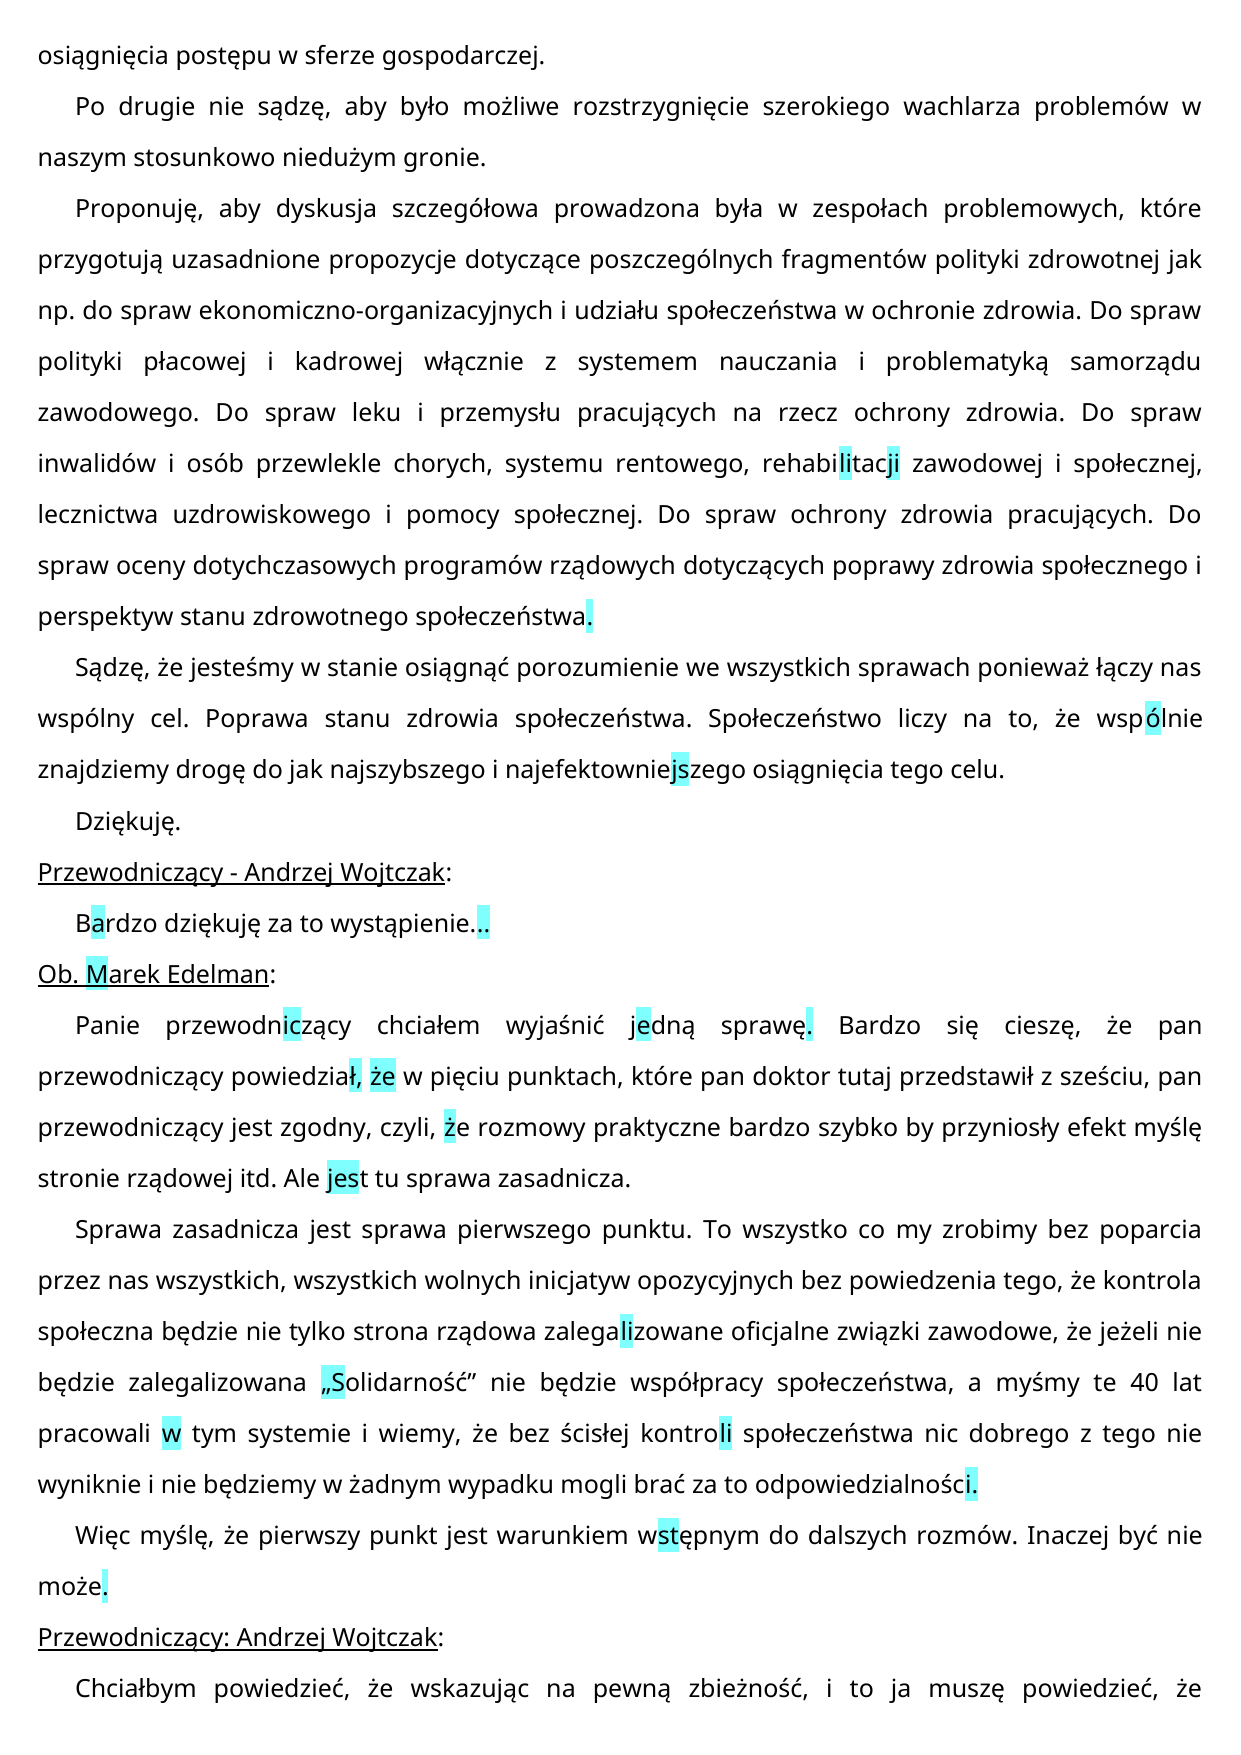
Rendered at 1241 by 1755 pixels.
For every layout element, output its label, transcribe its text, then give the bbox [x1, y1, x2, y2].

text Przewodniczący - Andrzej Wojtczak: [37, 854, 1203, 888]
text Sądzę, że jesteśmy w stanie osiągnąć porozumienie we wszystkich sprawach ponieważ łączy nas wspólny cel. Poprawa stanu zdrowia społeczeństwa. Społeczeństwo liczy na to, że wspólnie znajdziemy drogę do jak najszybszego i najefektowniejszego osiągnięcia tego celu. [37, 650, 1203, 786]
text Dziękuję. [37, 803, 1203, 837]
text Po drugie nie sądzę, aby było możliwe rozstrzygnięcie szerokiego wachlarza problemów w naszym stosunkowo niedużym gronie. [37, 88, 1203, 174]
text Sprawa zasadnicza jest sprawa pierwszego punktu. To wszystko co my zrobimy bez poparcia przez nas wszystkich, wszystkich wolnych inicjatyw opozycyjnych bez powiedzenia tego, że kontrola społeczna będzie nie tylko strona rządowa zalegalizowane oficjalne związki zawodowe, że jeżeli nie będzie zalegalizowana „Solidarność” nie będzie współpracy społeczeństwa, a myśmy te 40 lat pracowali w tym systemie i wiemy, że bez ścisłej kontroli społeczeństwa nic dobrego z tego nie wyniknie i nie będziemy w żadnym wypadku mogli brać za to odpowiedzialności. [37, 1211, 1203, 1501]
text Bardzo dziękuję za to wystąpienie... [37, 905, 1203, 939]
text Chciałbym powiedzieć, że wskazując na pewną zbieżność, i to ja muszę powiedzieć, że [37, 1671, 1203, 1705]
text Przewodniczący: Andrzej Wojtczak: [37, 1620, 1203, 1654]
text Panie przewodniczący chciałem wyjaśnić jedną sprawę. Bardzo się cieszę, że pan przewodniczący powiedział, że w pięciu punktach, które pan doktor tutaj przedstawił z sześciu, pan przewodniczący jest zgodny, czyli, że rozmowy praktyczne bardzo szybko by przyniosły efekt myślę stronie rządowej itd. Ale jest tu sprawa zasadnicza. [37, 1007, 1203, 1194]
text Ob. Marek Edelman: [37, 956, 1203, 990]
text Proponuję, aby dyskusja szczegółowa prowadzona była w zespołach problemowych, które przygotują uzasadnione propozycje dotyczące poszczególnych fragmentów polityki zdrowotnej jak np. do spraw ekonomiczno-organizacyjnych i udziału społeczeństwa w ochronie zdrowia. Do spraw polityki płacowej i kadrowej włącznie z systemem nauczania i problematyką samorządu zawodowego. Do spraw leku i przemysłu pracujących na rzecz ochrony zdrowia. Do spraw inwalidów i osób przewlekle chorych, systemu rentowego, rehabilitacji zawodowej i społecznej, lecznictwa uzdrowiskowego i pomocy społecznej. Do spraw ochrony zdrowia pracujących. Do spraw oceny dotychczasowych programów rządowych dotyczących poprawy zdrowia społecznego i perspektyw stanu zdrowotnego społeczeństwa. [37, 191, 1203, 633]
text Więc myślę, że pierwszy punkt jest warunkiem wstępnym do dalszych rozmów. Inaczej być nie może. [37, 1518, 1203, 1603]
text osiągnięcia postępu w sferze gospodarczej. [37, 37, 1203, 72]
